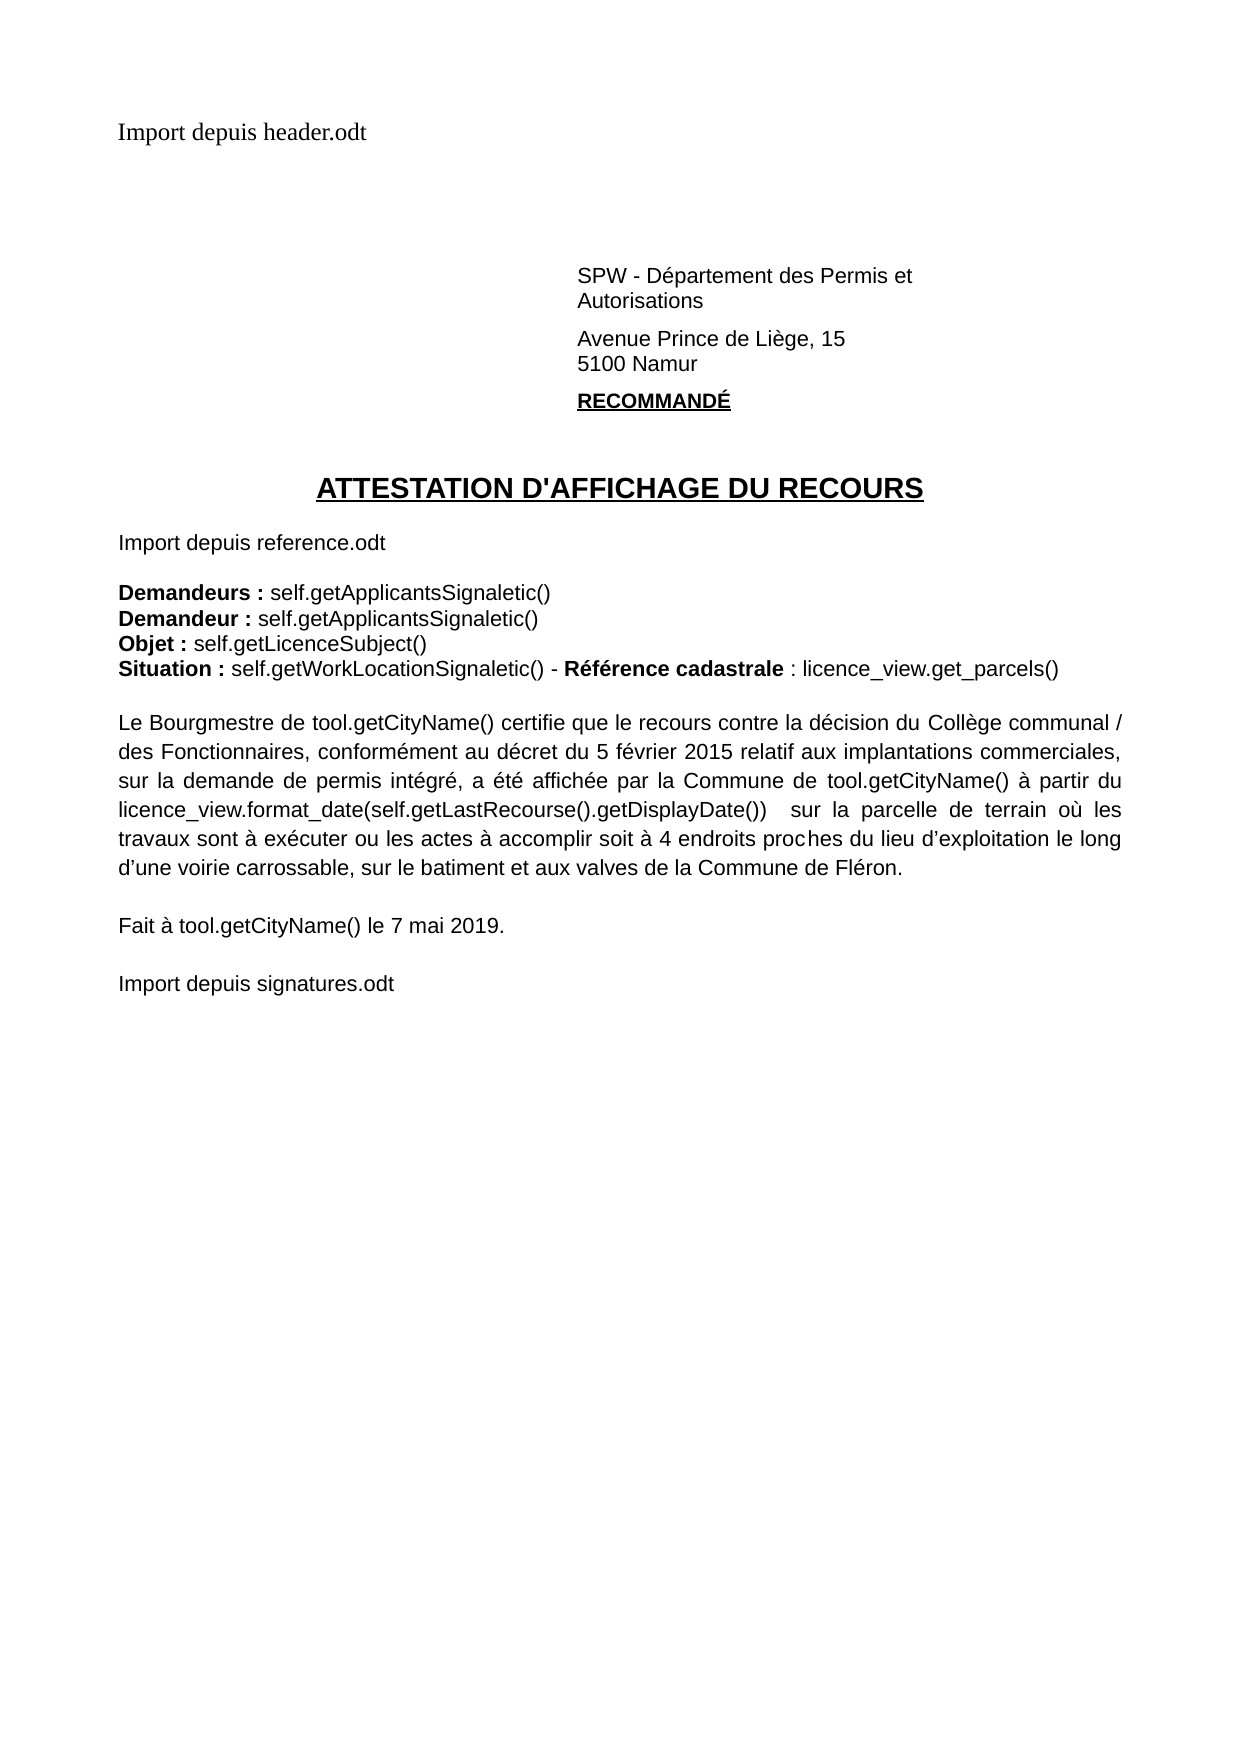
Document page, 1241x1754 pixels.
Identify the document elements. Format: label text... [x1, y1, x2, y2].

title ATTESTATION d'affichage DU RECOURS [118, 471, 1122, 504]
text Objet : self.getLicenceSubject() [118, 631, 1122, 656]
text Import depuis header.odt [117, 117, 538, 146]
text Situation : self.getWorkLocationSignaletic() - Référence cadastrale : licence_view.get_parcels() [118, 656, 1122, 681]
text Demandeur : self.getApplicantsSignaletic() [118, 605, 1122, 631]
title RECOMMANDÉ [577, 388, 1028, 412]
text Demandeurs : self.getApplicantsSignaletic() [118, 580, 1122, 605]
text Fait à tool.getCityName() le 7 mai 2019. [118, 913, 1122, 938]
text Import depuis signatures.odt [118, 971, 1122, 996]
text SPW - Département des Permis et Autorisations [577, 263, 1028, 313]
text Import depuis reference.odt [118, 530, 1122, 555]
text Avenue Prince de Liège, 15 5100 Namur [577, 326, 1028, 376]
text Le Bourgmestre de tool.getCityName() certifie que le recours contre la décision du Collège communal / des Fonctionnaires, conformément au décret du 5 février 2015 relatif aux implantations commerciales, sur la demande de permis intégré, a été affichée par la Commune de tool.getCityName() à partir du licence_view.format_date(self.getLastRecourse().getDisplayDate()) sur la parcelle de terrain où les travaux sont à exécuter ou les actes à accomplir soit à 4 endroits proches du lieu d’exploitation le long d’une voirie carrossable, sur le batiment et aux valves de la Commune de Fléron. [118, 710, 1122, 880]
